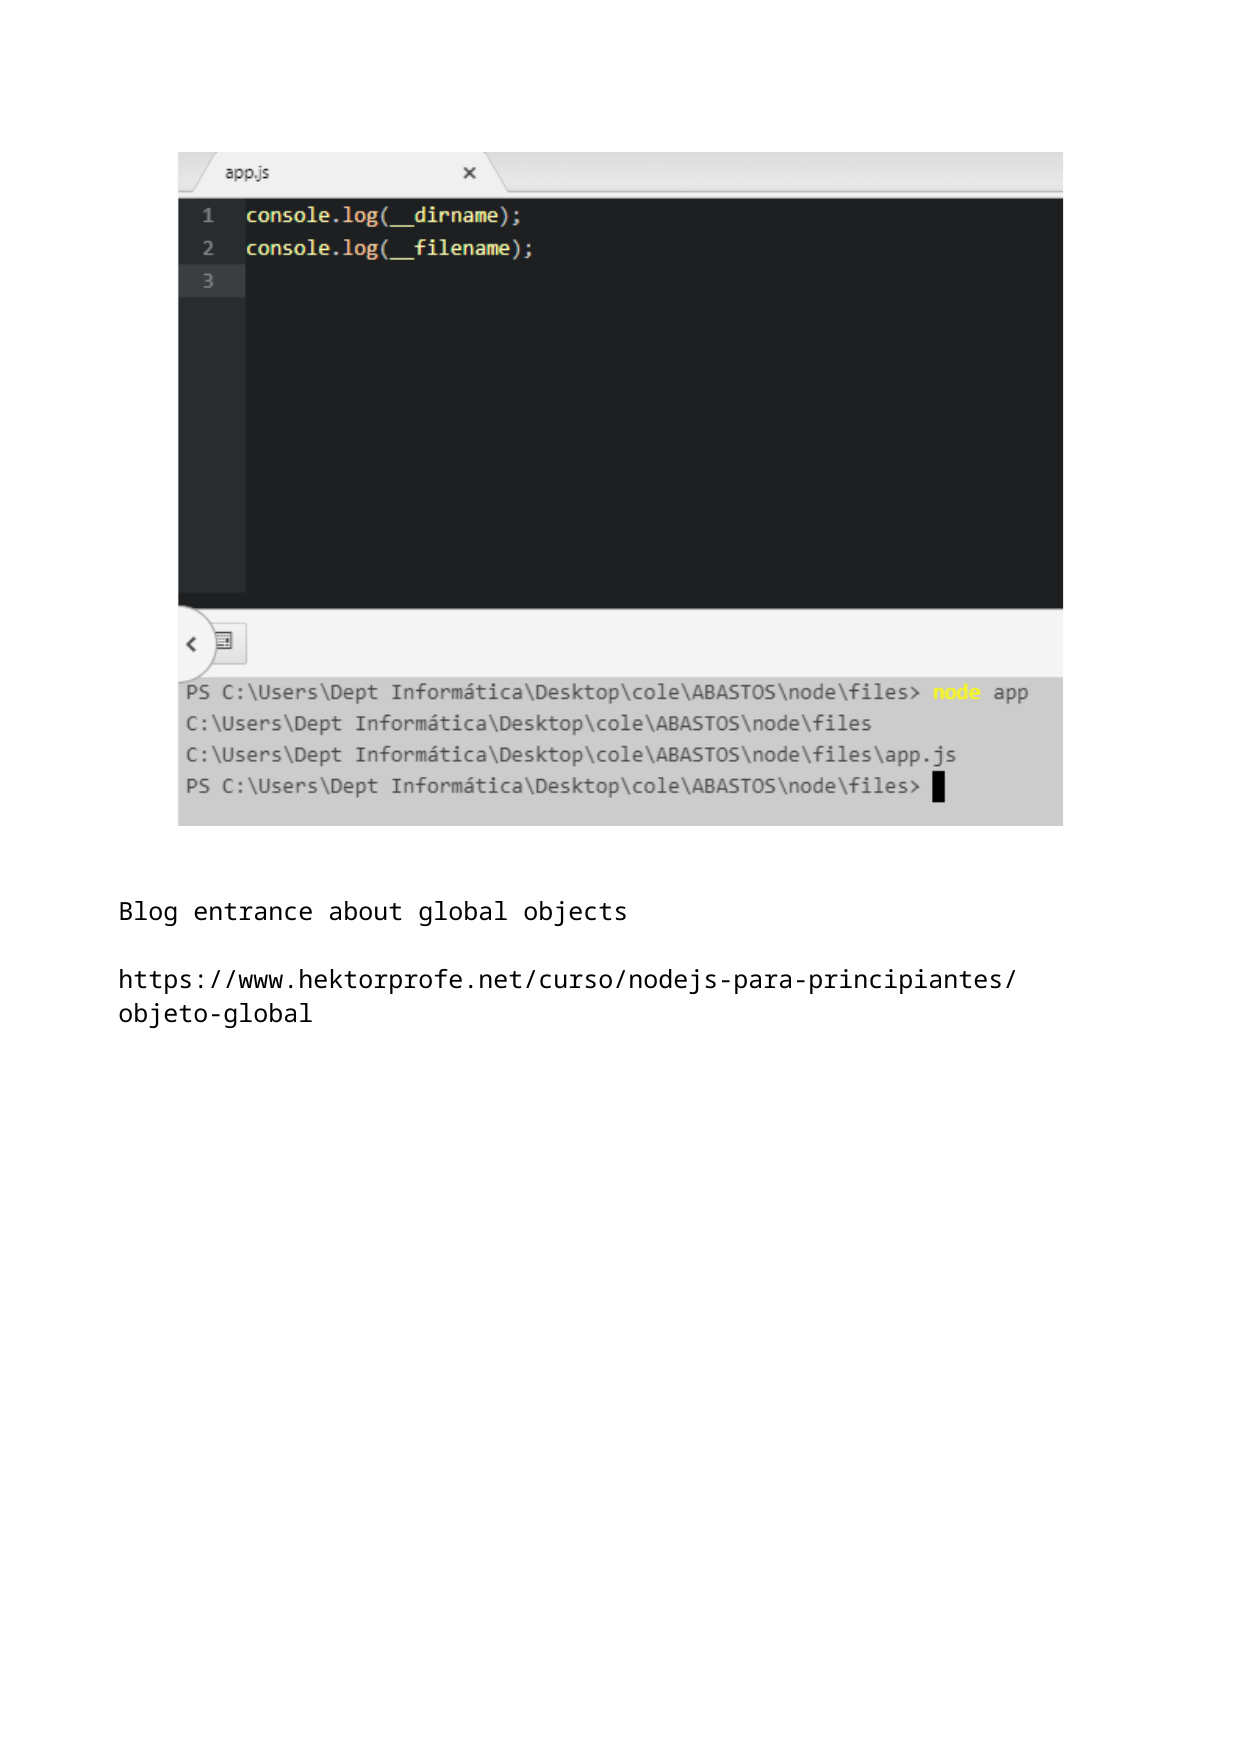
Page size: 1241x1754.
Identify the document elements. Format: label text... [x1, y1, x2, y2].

text https://www.hektorprofe.net/curso/nodejs-para-principiantes/objeto-global [118, 962, 1122, 1030]
picture [177, 152, 1064, 826]
text Blog entrance about global objects [118, 894, 1122, 928]
